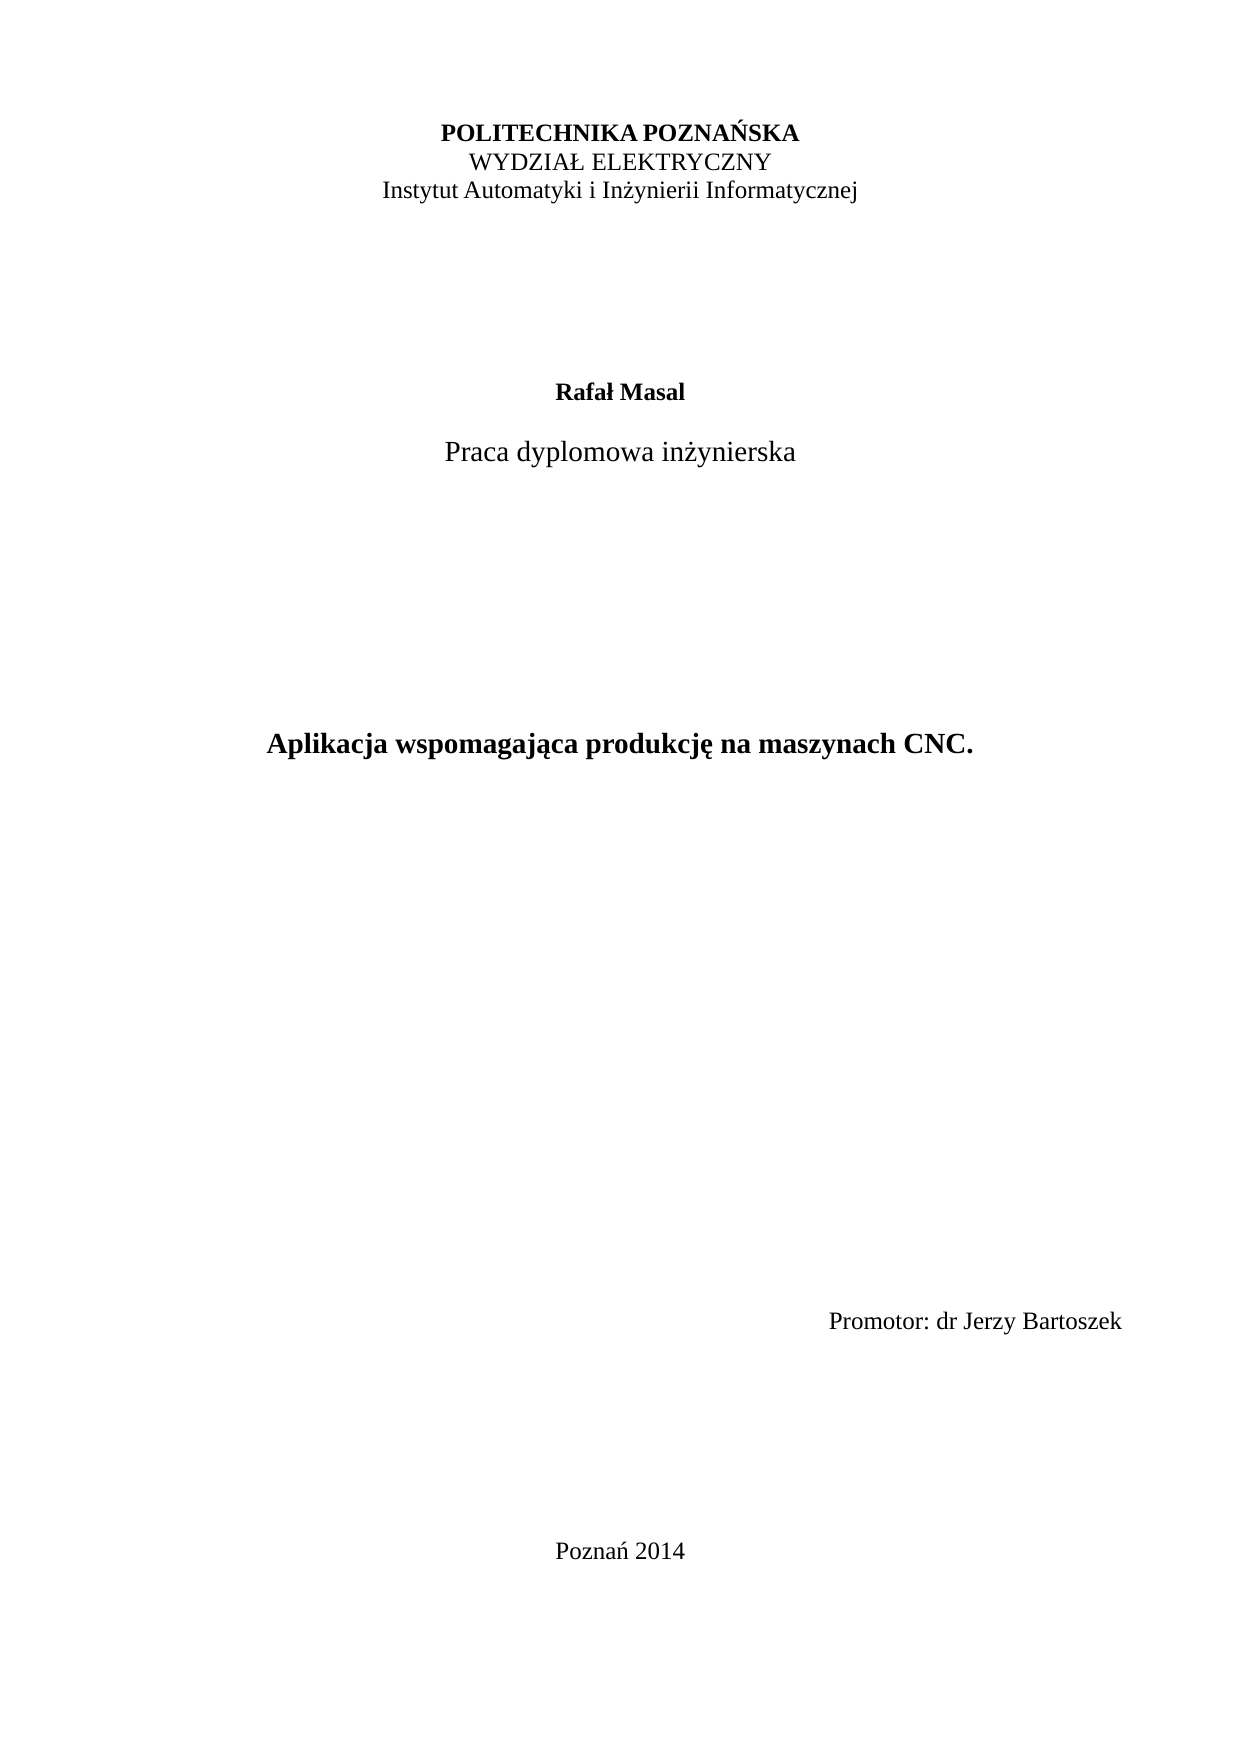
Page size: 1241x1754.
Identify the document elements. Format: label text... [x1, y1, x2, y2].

text Praca dyplomowa inżynierska [118, 434, 1122, 468]
text Aplikacja wspomagająca produkcję na maszynach CNC. [118, 727, 1122, 760]
text Instytut Automatyki i Inżynierii Informatycznej [118, 176, 1122, 204]
text WYDZIAŁ ELEKTRYCZNY [118, 147, 1122, 176]
text Poznań 2014 [118, 1536, 1122, 1565]
text POLITECHNIKA POZNAŃSKA [118, 118, 1122, 147]
text Promotor: dr Jerzy Bartoszek [118, 1306, 1122, 1335]
text Rafał Masal [118, 377, 1122, 406]
